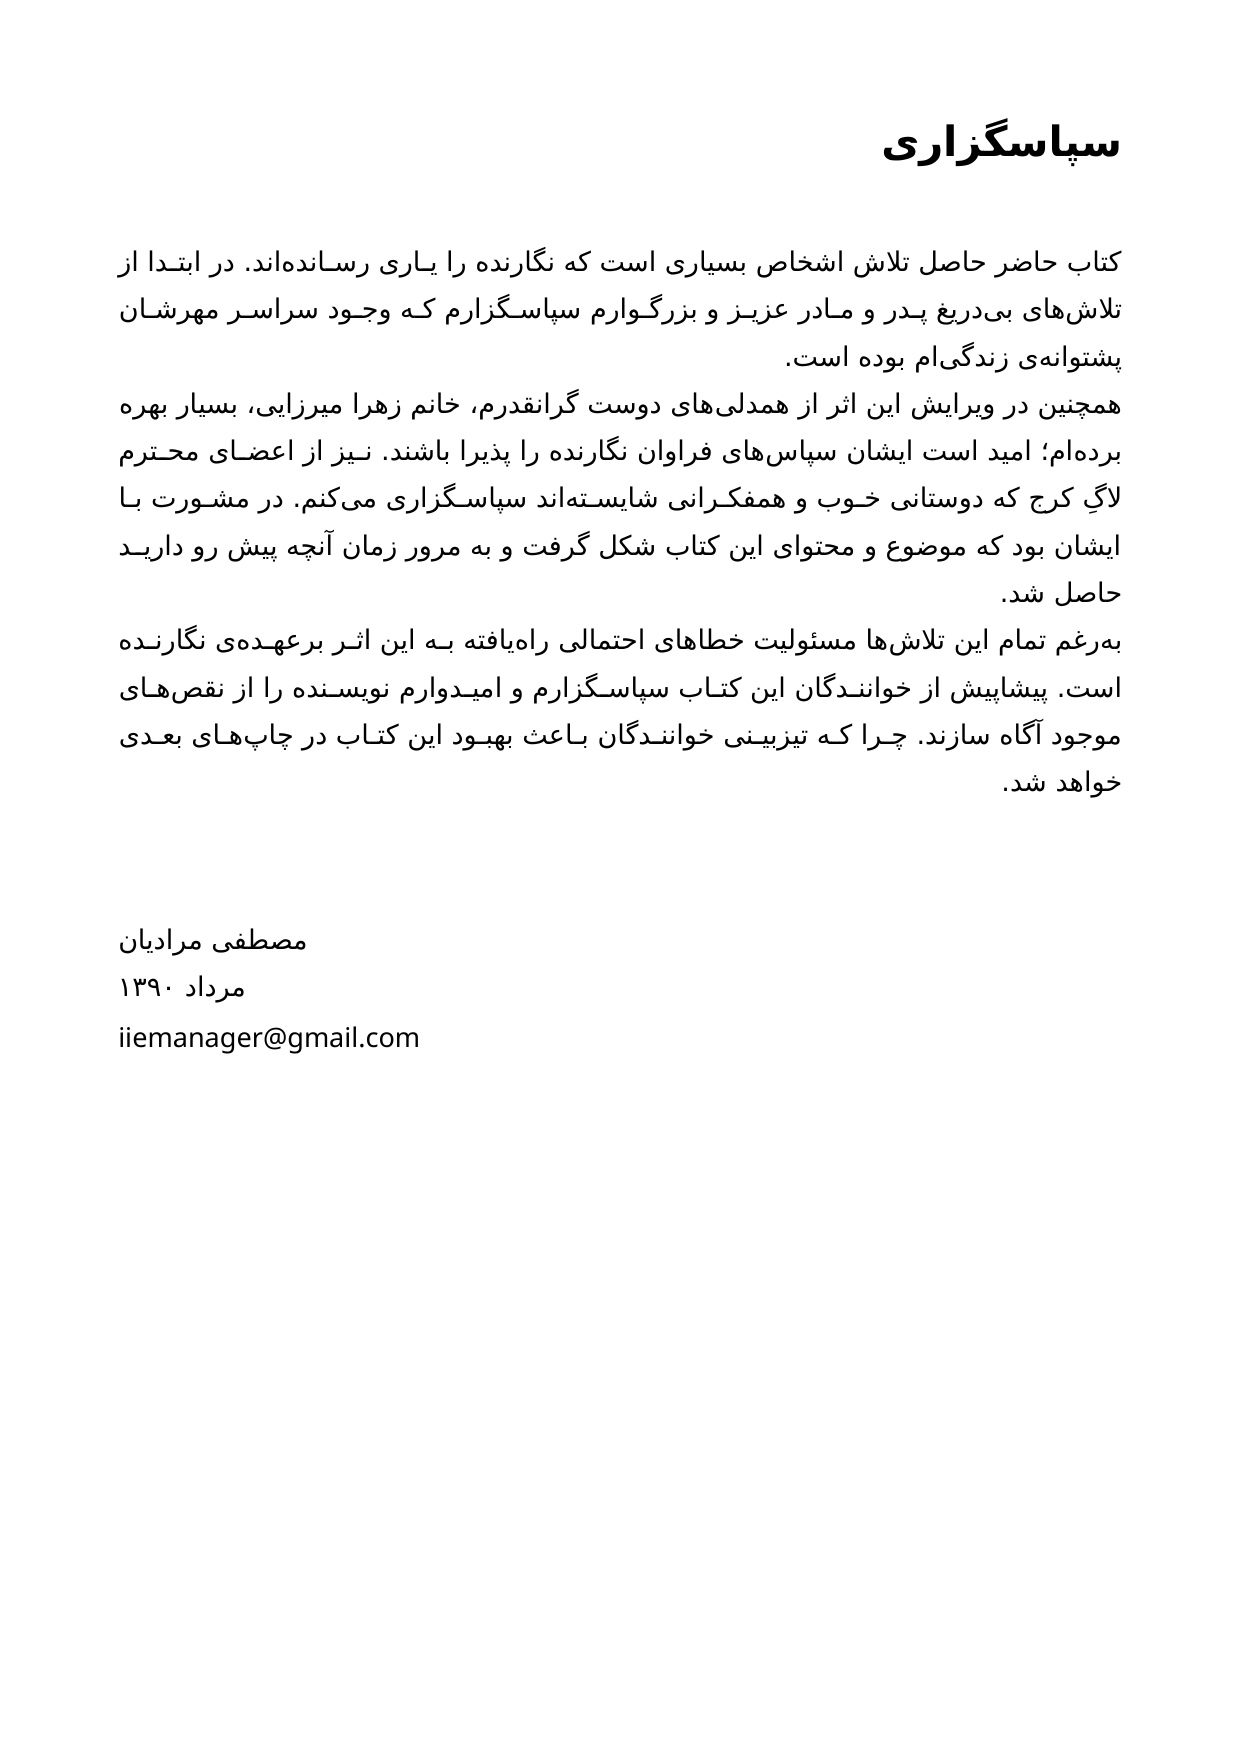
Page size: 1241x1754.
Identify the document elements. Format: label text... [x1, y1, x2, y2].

text به‌رغم تمام این تلاش‌ها مسئولیت خطاهای احتمالی راه‌یافته به این اثر برعهده‌ی نگارنده است. پیشاپیش از خوانندگان این کتاب سپاسگزارم و امیدوارم نویسنده را از نقص‌های موجود آگاه سازند. چرا که تیزبینی خوانندگان باعث بهبود این کتاب در چاپ‌های بعدی خواهد شد. [118, 624, 1122, 798]
text مصطفی مرادیان [118, 924, 1122, 956]
text همچنین در ویرایش این اثر از همدلی‌های دوست گرانقدرم، خانم زهرا میرزایی، بسیار بهره برده‌ام؛ امید است ایشان سپاس‌های فراوان نگارنده را پذیرا باشند. نیز از اعضای محترم لاگِ کرج که دوستانی خوب و همفکرانی شایسته‌اند سپاسگزاری می‌کنم. در مشورت با ایشان بود که موضوع و محتوای این کتاب شکل گرفت و به مرور زمان آنچه پیش رو دارید حاصل شد. [118, 388, 1122, 609]
text سپاسگزاری [118, 118, 1122, 167]
text iiemanager@gmail.com [118, 1019, 1122, 1056]
text کتاب حاضر حاصل تلاش اشخاص بسیاری است که نگارنده را یاری رسانده‌اند. در ابتدا از تلاش‌های بی‌دریغ پدر و مادر عزیز و بزرگوارم سپاسگزارم که وجود سراسر مهرشان پشتوانه‌ی زندگی‌ام بوده است. [118, 246, 1122, 372]
text مرداد ۱۳۹۰ [118, 972, 1122, 1003]
